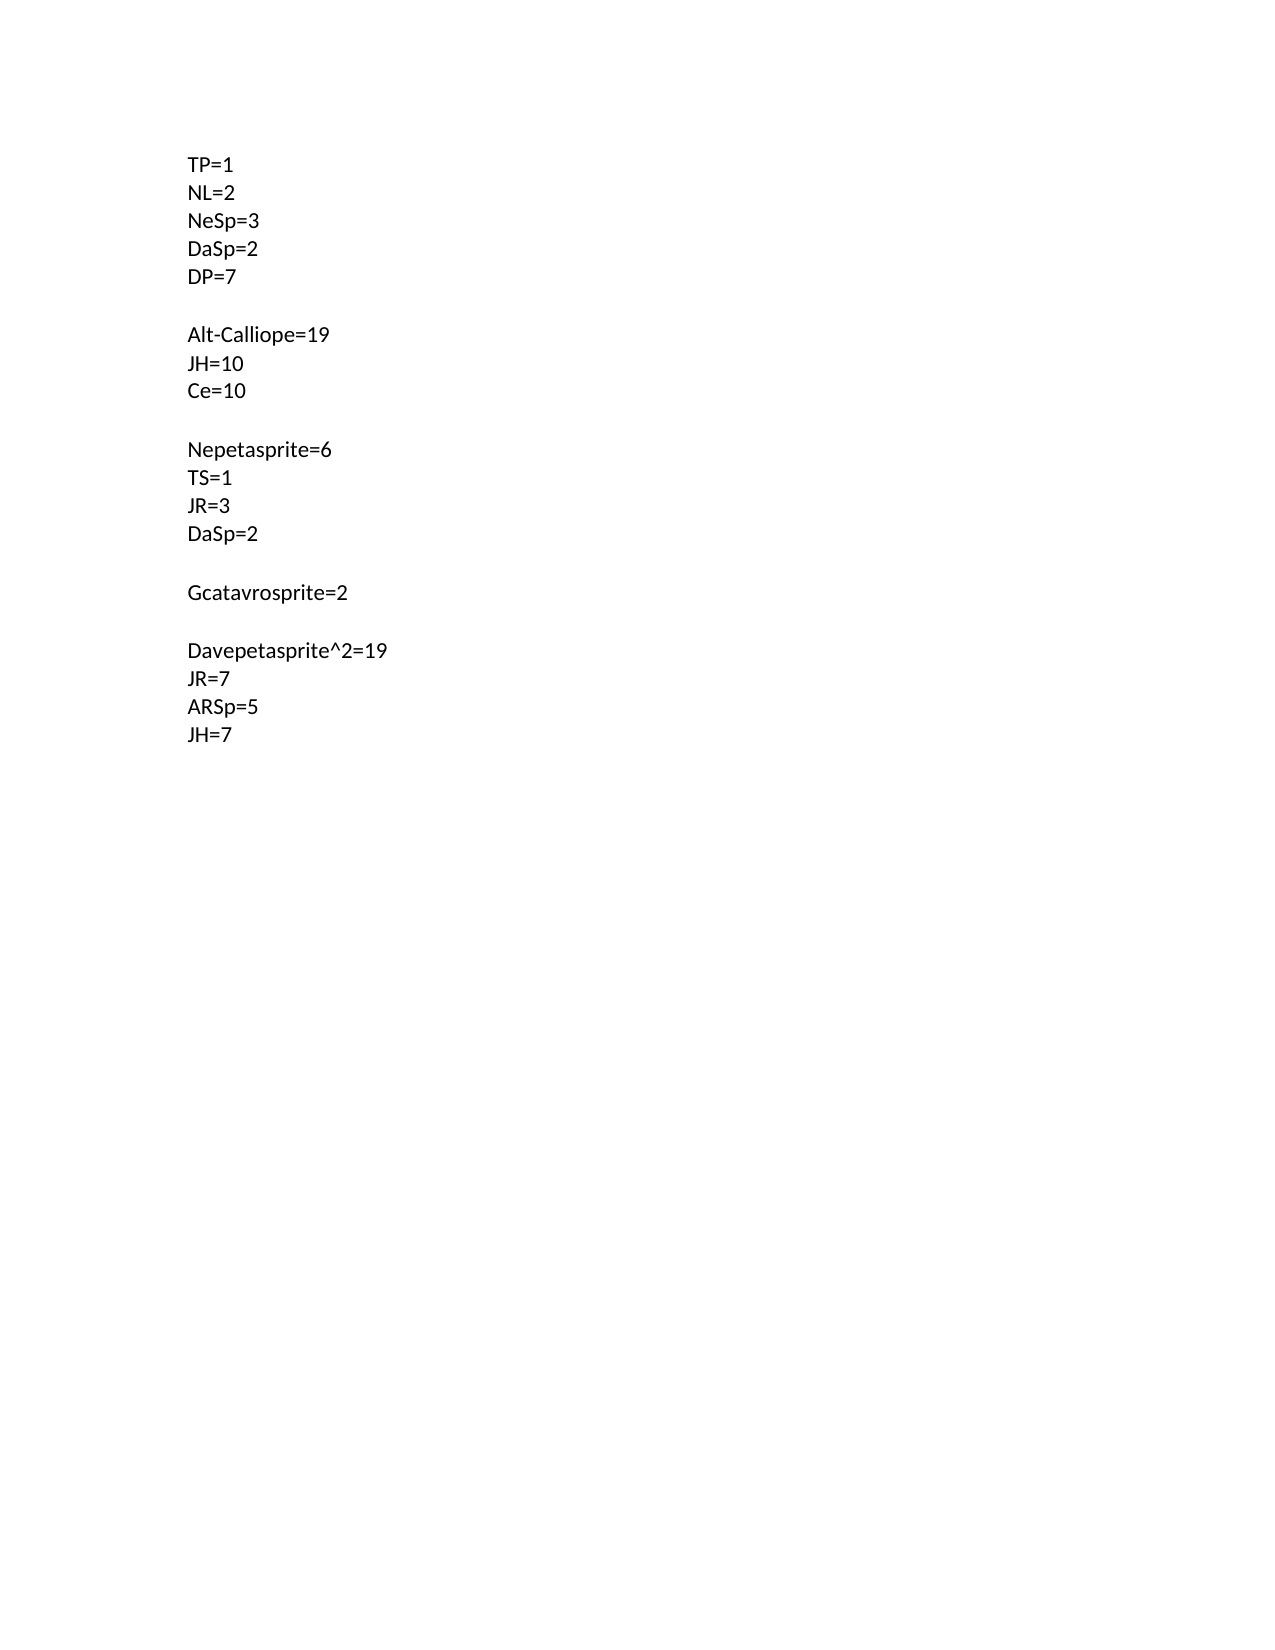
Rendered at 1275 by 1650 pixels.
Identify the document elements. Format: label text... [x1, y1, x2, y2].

text Gcatavrosprite=2 [187, 578, 1087, 606]
text TS=1 [187, 463, 1087, 491]
text JR=3 [187, 491, 1087, 519]
text TP=1 [187, 150, 1087, 178]
text Ce=10 [187, 377, 1087, 405]
text DP=7 [187, 262, 1087, 290]
text DaSp=2 [187, 519, 1087, 547]
text NeSp=3 [187, 206, 1087, 234]
text NL=2 [187, 178, 1087, 206]
text JH=7 [187, 720, 1087, 748]
text JR=7 [187, 664, 1087, 692]
text Alt-Calliope=19 [187, 321, 1087, 349]
text JH=10 [187, 349, 1087, 377]
text ARSp=5 [187, 692, 1087, 720]
text DaSp=2 [187, 234, 1087, 262]
text Nepetasprite=6 [187, 435, 1087, 463]
text Davepetasprite^2=19 [187, 636, 1087, 664]
